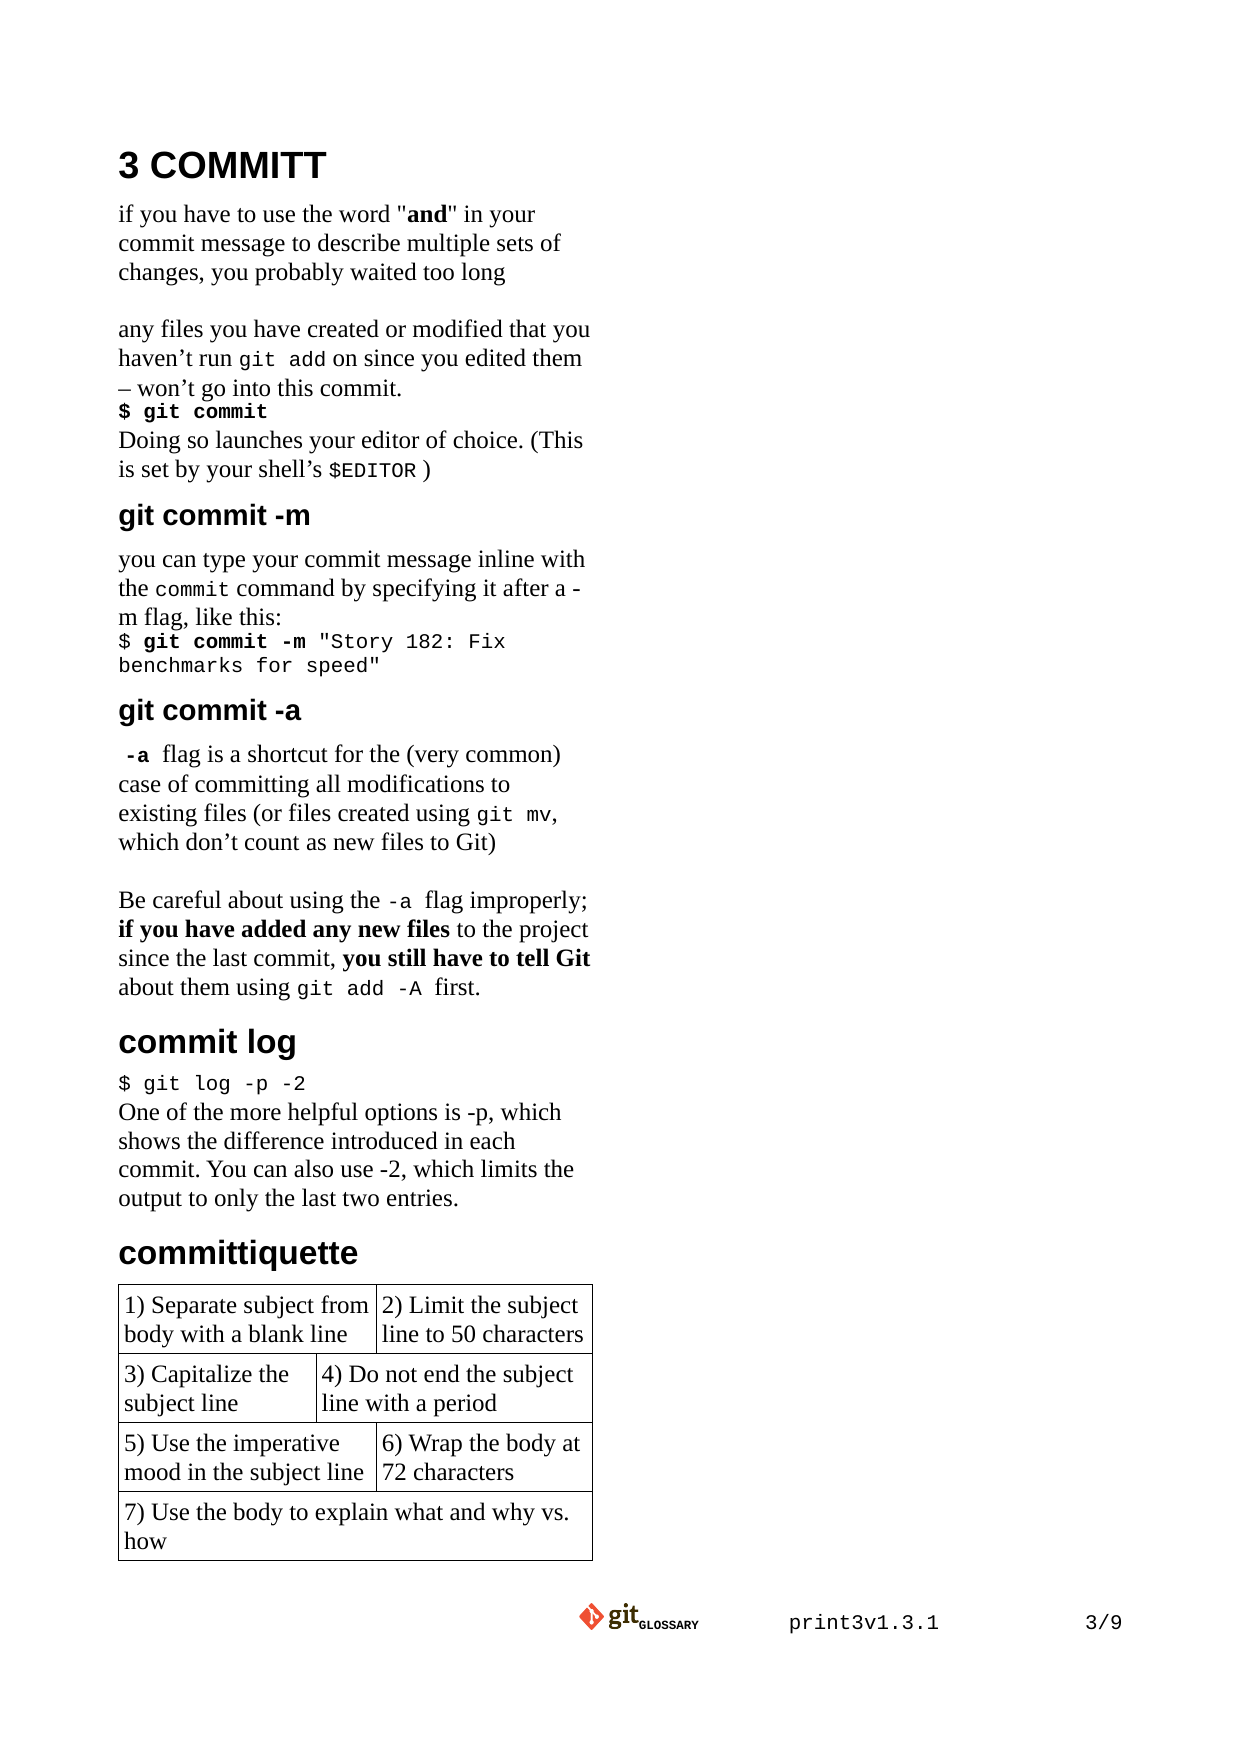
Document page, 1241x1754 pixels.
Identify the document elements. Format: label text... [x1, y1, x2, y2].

subtitle 3 COMMITT [118, 143, 591, 187]
text Be careful about using the -a flag improperly; if you have added any new files to the project since the last commit, you still have to tell Git about them using git add -A first. [118, 885, 591, 1001]
text any files you have created or modified that you haven’t run git add on since you edited them – won’t go into this commit. [118, 314, 591, 401]
text you can type your commit message inline with the commit command by specifying it after a -m flag, like this: [118, 544, 591, 631]
text -a flag is a shortcut for the (very common) case of committing all modifications to existing files (or files created using git mv, which don’t count as new files to Git) [118, 739, 591, 856]
text $ git log -p -2 [118, 1073, 591, 1097]
table_cell 5) Use the imperative mood in the subject line [119, 1423, 376, 1491]
table_header 2) Limit the subject line to 50 characters [377, 1285, 592, 1353]
table_header 1) Separate subject from body with a blank line [119, 1285, 376, 1353]
table_cell 7) Use the body to explain what and why vs. how [119, 1492, 592, 1560]
subtitle git commit -m [118, 498, 591, 532]
table_cell 6) Wrap the body at 72 characters [377, 1423, 592, 1491]
subtitle committiquette [118, 1233, 591, 1272]
table_cell 4) Do not end the subject line with a period [317, 1354, 592, 1422]
text Doing so launches your editor of choice. (This is set by your shell’s $EDITOR ) [118, 425, 591, 483]
subtitle git commit -a [118, 693, 591, 727]
picture [579, 1603, 639, 1630]
text $ git commit -m "Story 182: Fix benchmarks for speed" [118, 631, 591, 678]
table_cell 3) Capitalize the subject line [119, 1354, 316, 1422]
text if you have to use the word "and" in your commit message to describe multiple sets of changes, you probably waited too long [118, 199, 591, 286]
text $ git commit [118, 401, 591, 425]
subtitle commit log [118, 1022, 591, 1061]
text One of the more helpful options is -p, which shows the difference introduced in each commit. You can also use -2, which limits the output to only the last two entries. [118, 1097, 591, 1212]
